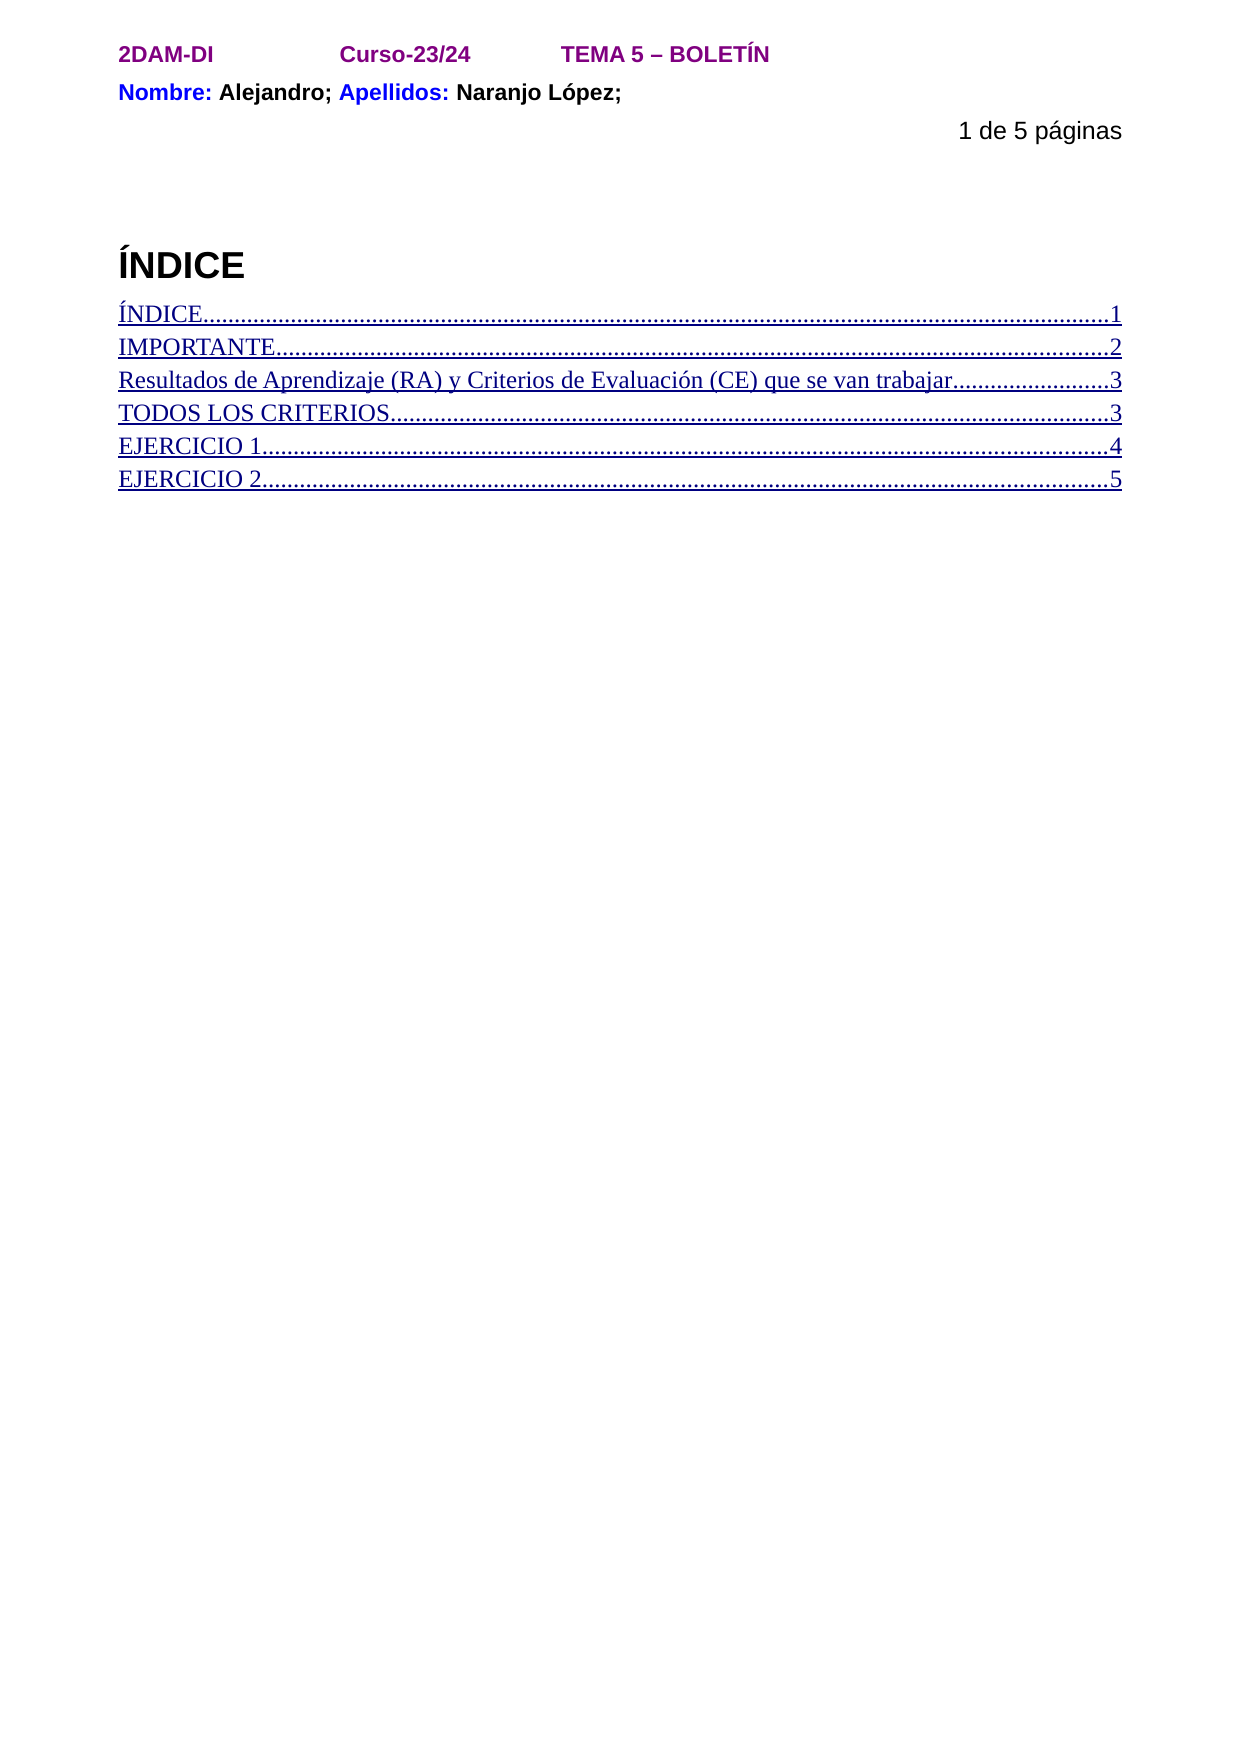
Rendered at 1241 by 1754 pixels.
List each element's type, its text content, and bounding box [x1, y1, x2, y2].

text EJERCICIO 1 4 [118, 431, 1122, 456]
text TODOS LOS CRITERIOS 3 [118, 398, 1122, 423]
text EJERCICIO 2 5 [118, 464, 1122, 489]
text Resultados de Aprendizaje (RA) y Criterios de Evaluación (CE) que se van trabajar 3 [118, 365, 1122, 390]
text IMPORTANTE 2 [118, 332, 1122, 357]
subtitle ÍNDICE [118, 244, 1122, 287]
text ÍNDICE 1 [118, 299, 1122, 324]
